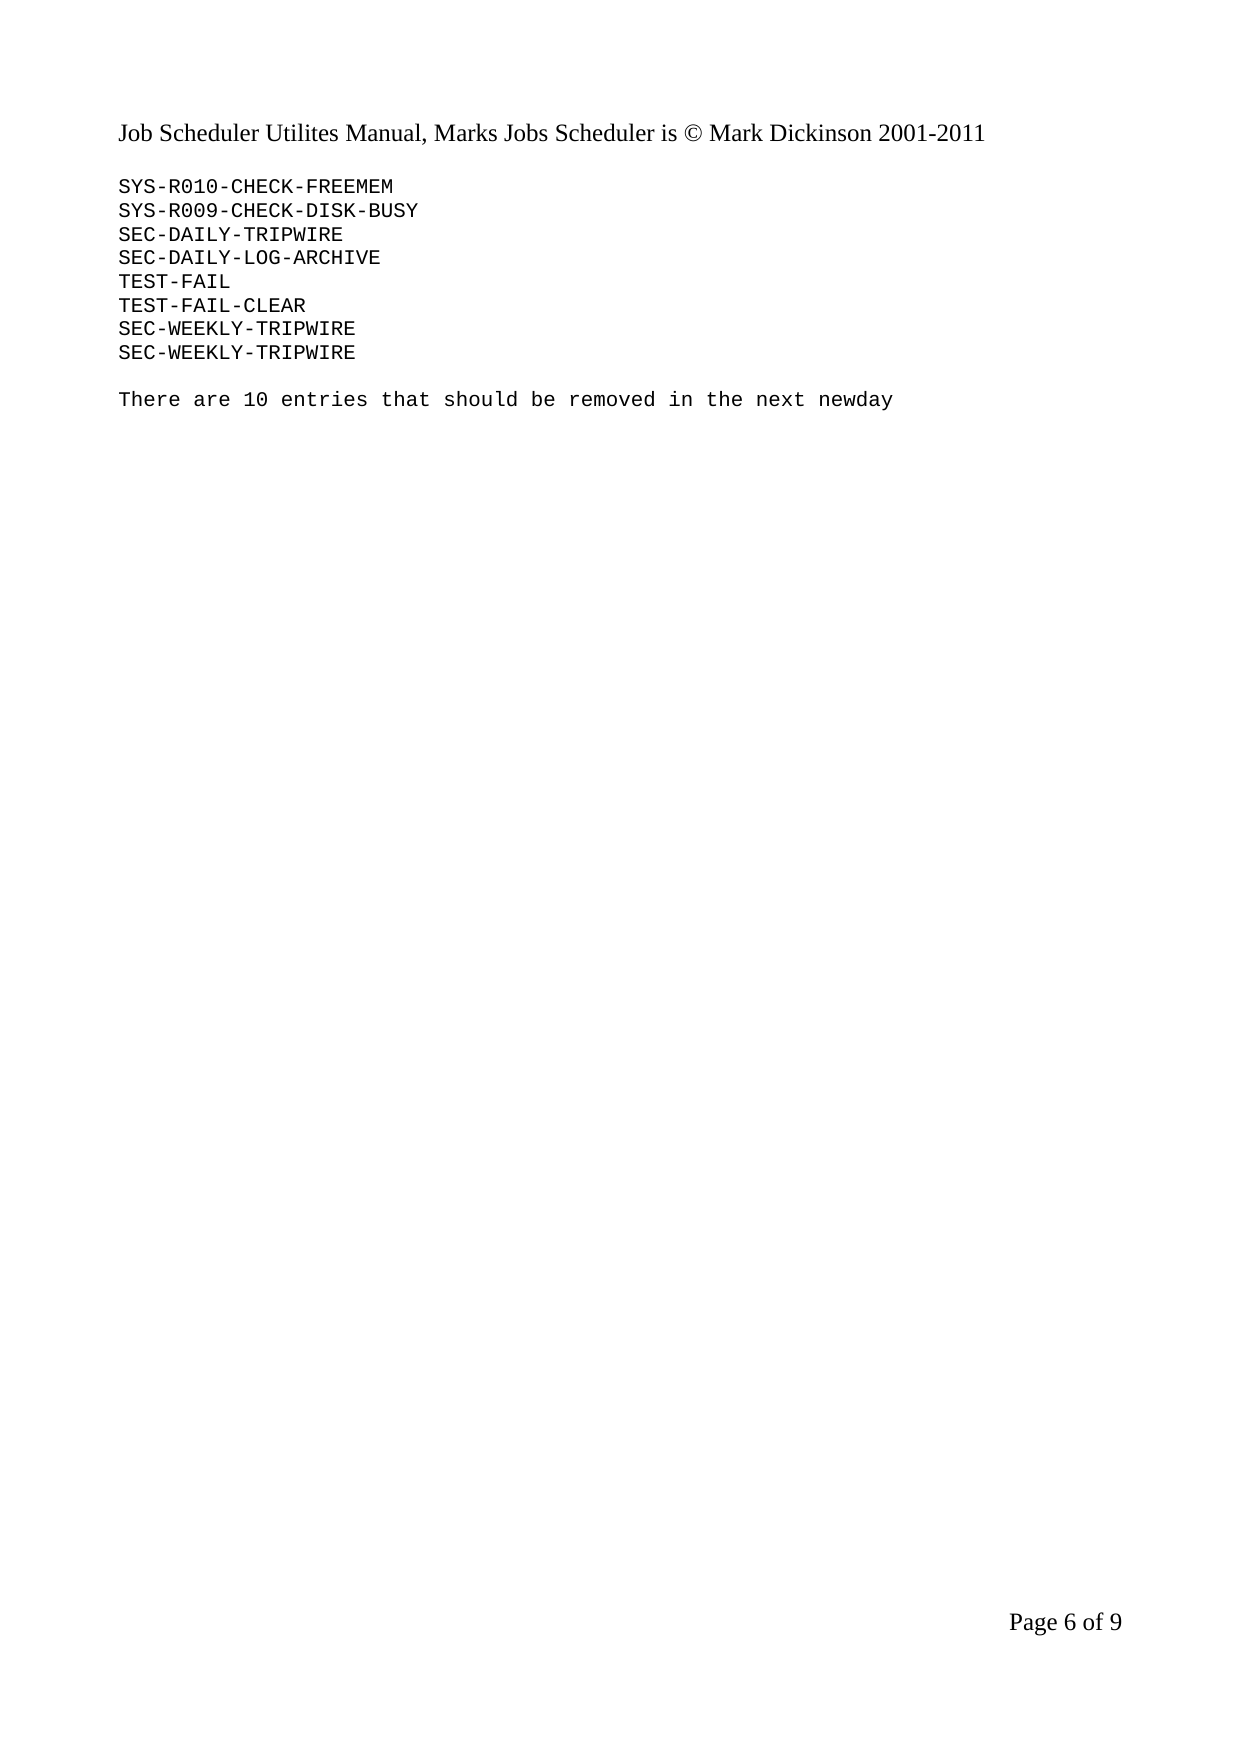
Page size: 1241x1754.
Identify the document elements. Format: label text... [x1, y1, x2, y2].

text TEST-FAIL-CLEAR [118, 294, 1122, 318]
text SEC-WEEKLY-TRIPWIRE [118, 342, 1122, 366]
text There are 10 entries that should be removed in the next newday [118, 389, 1122, 413]
text TEST-FAIL [118, 271, 1122, 294]
text SYS-R010-CHECK-FREEMEM [118, 176, 1122, 200]
text SEC-WEEKLY-TRIPWIRE [118, 318, 1122, 342]
text SEC-DAILY-TRIPWIRE [118, 224, 1122, 247]
text SEC-DAILY-LOG-ARCHIVE [118, 247, 1122, 271]
text SYS-R009-CHECK-DISK-BUSY [118, 200, 1122, 224]
